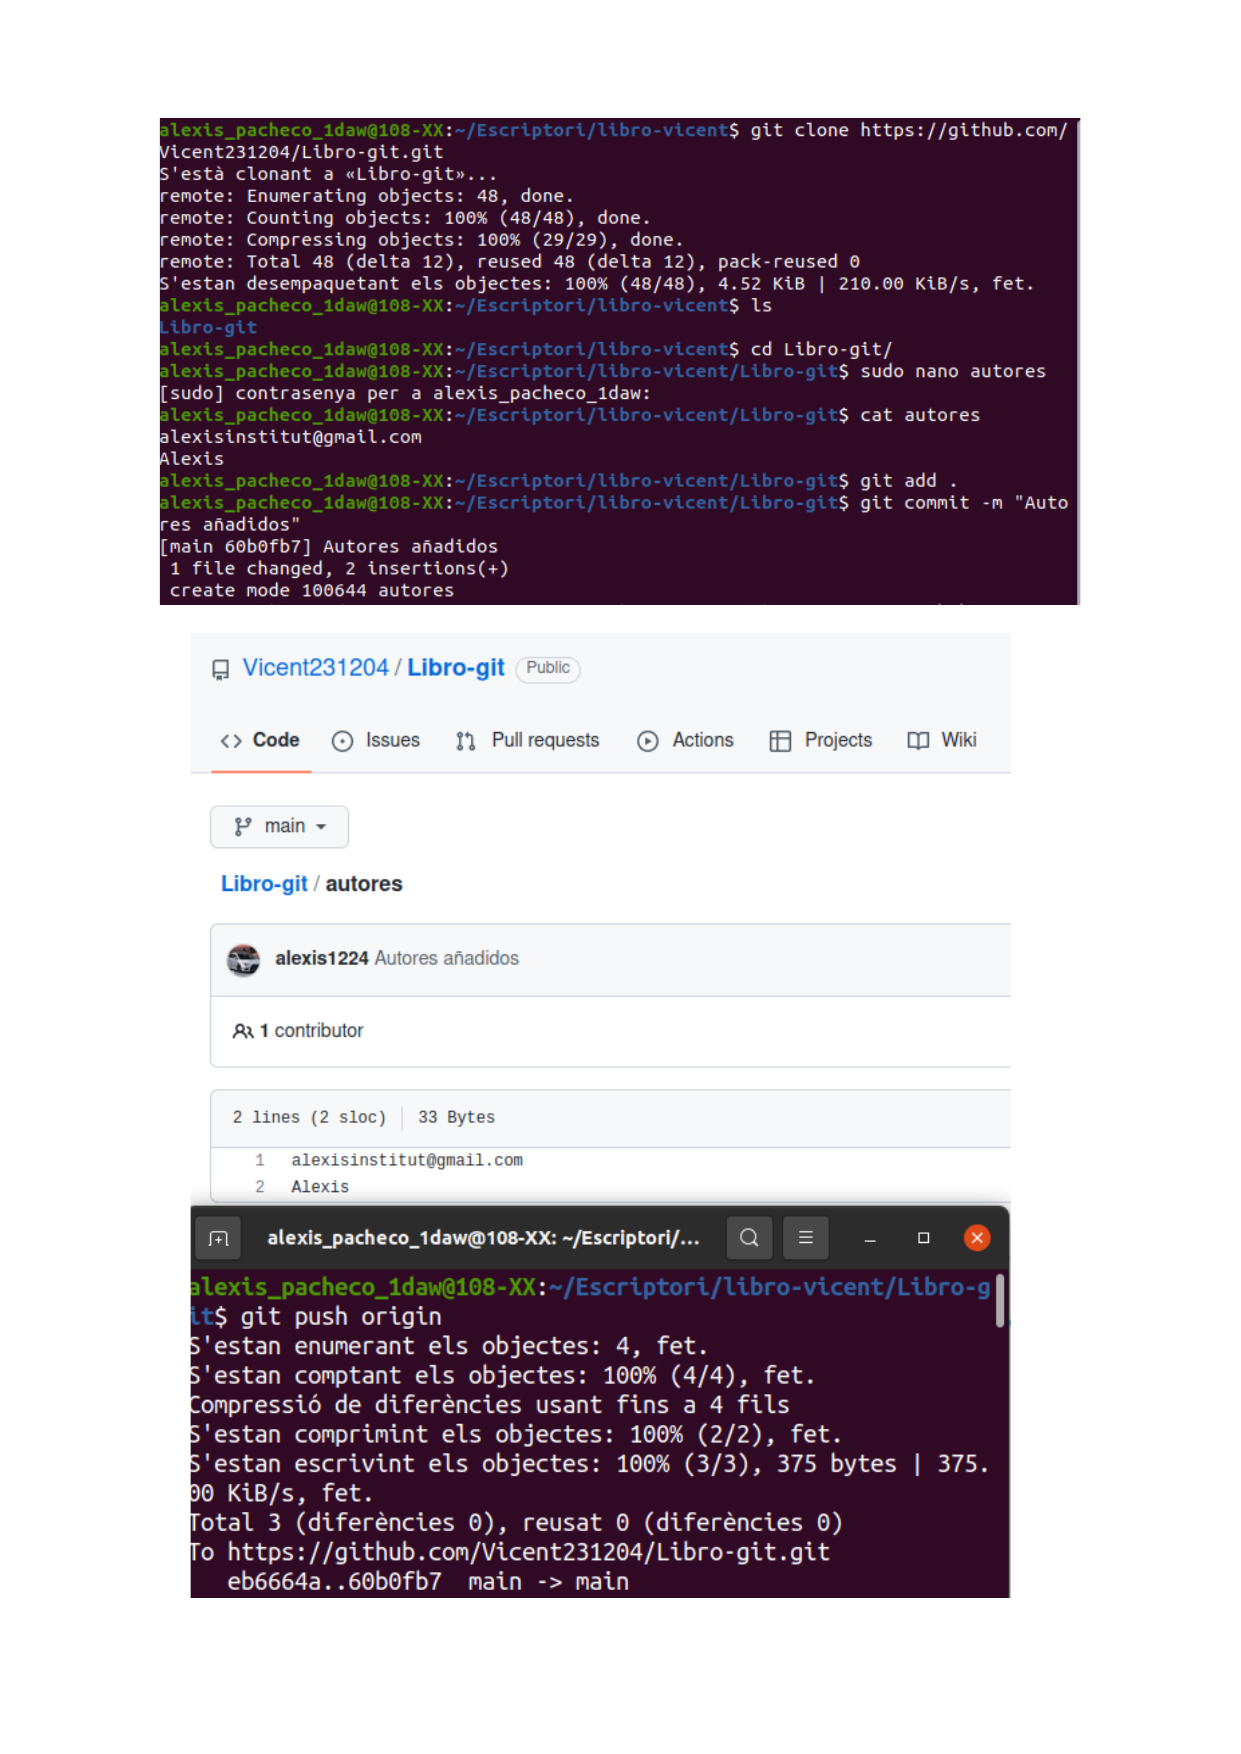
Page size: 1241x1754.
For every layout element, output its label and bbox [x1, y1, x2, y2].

picture [190, 633, 1011, 1598]
picture [159, 118, 1081, 605]
